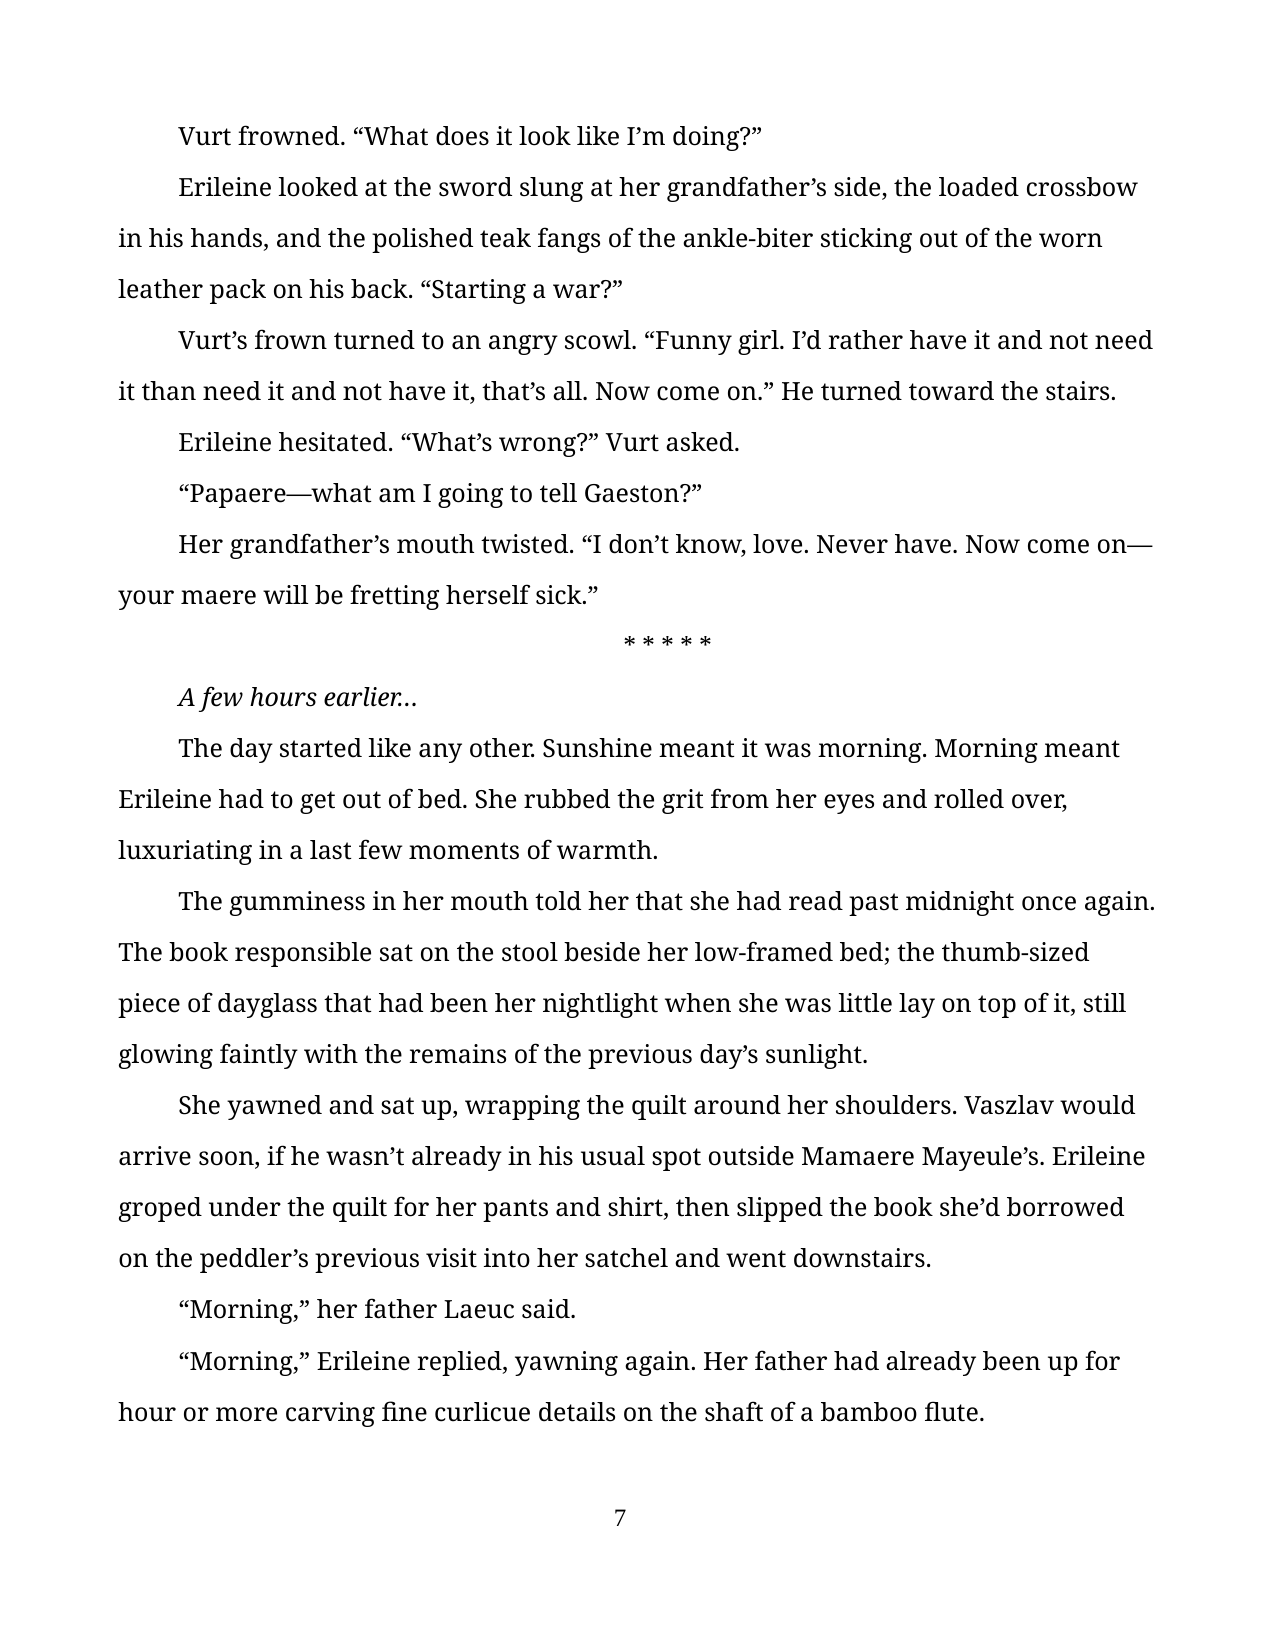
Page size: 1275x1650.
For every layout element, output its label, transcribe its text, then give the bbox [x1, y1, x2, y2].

text Her grandfather’s mouth twisted. “I don’t know, love. Never have. Now come on—your maere will be fretting herself sick.” [118, 526, 1157, 612]
text Vurt frowned. “What does it look like I’m doing?” [118, 118, 1157, 152]
text * * * * * [118, 628, 1157, 663]
text “Morning,” her father Laeuc said. [118, 1292, 1157, 1326]
text “Morning,” Erileine replied, yawning again. Her father had already been up for hour or more carving fine curlicue details on the shaft of a bamboo flute. [118, 1343, 1157, 1428]
text Vurt’s frown turned to an angry scowl. “Funny girl. I’d rather have it and not need it than need it and not have it, that’s all. Now come on.” He turned toward the stairs. [118, 322, 1157, 407]
text She yawned and sat up, wrapping the quilt around her shoulders. Vaszlav would arrive soon, if he wasn’t already in his usual spot outside Mamaere Mayeule’s. Erileine groped under the quilt for her pants and shirt, then slipped the book she’d borrowed on the peddler’s previous visit into her satchel and went downstairs. [118, 1088, 1157, 1275]
text The gumminess in her mouth told her that she had read past midnight once again. The book responsible sat on the stool beside her low-framed bed; the thumb-sized piece of dayglass that had been her nightlight when she was little lay on top of it, still glowing faintly with the remains of the previous day’s sunlight. [118, 884, 1157, 1071]
text Erileine looked at the sword slung at her grandfather’s side, the loaded crossbow in his hands, and the polished teak fangs of the ankle-biter sticking out of the worn leather pack on his back. “Starting a war?” [118, 169, 1157, 305]
text The day started like any other. Sunshine meant it was morning. Morning meant Erileine had to get out of bed. She rubbed the grit from her eyes and rolled over, luxuriating in a last few moments of warmth. [118, 731, 1157, 867]
text A few hours earlier… [118, 679, 1157, 714]
text “Papaere—what am I going to tell Gaeston?” [118, 475, 1157, 509]
text Erileine hesitated. “What’s wrong?” Vurt asked. [118, 424, 1157, 458]
